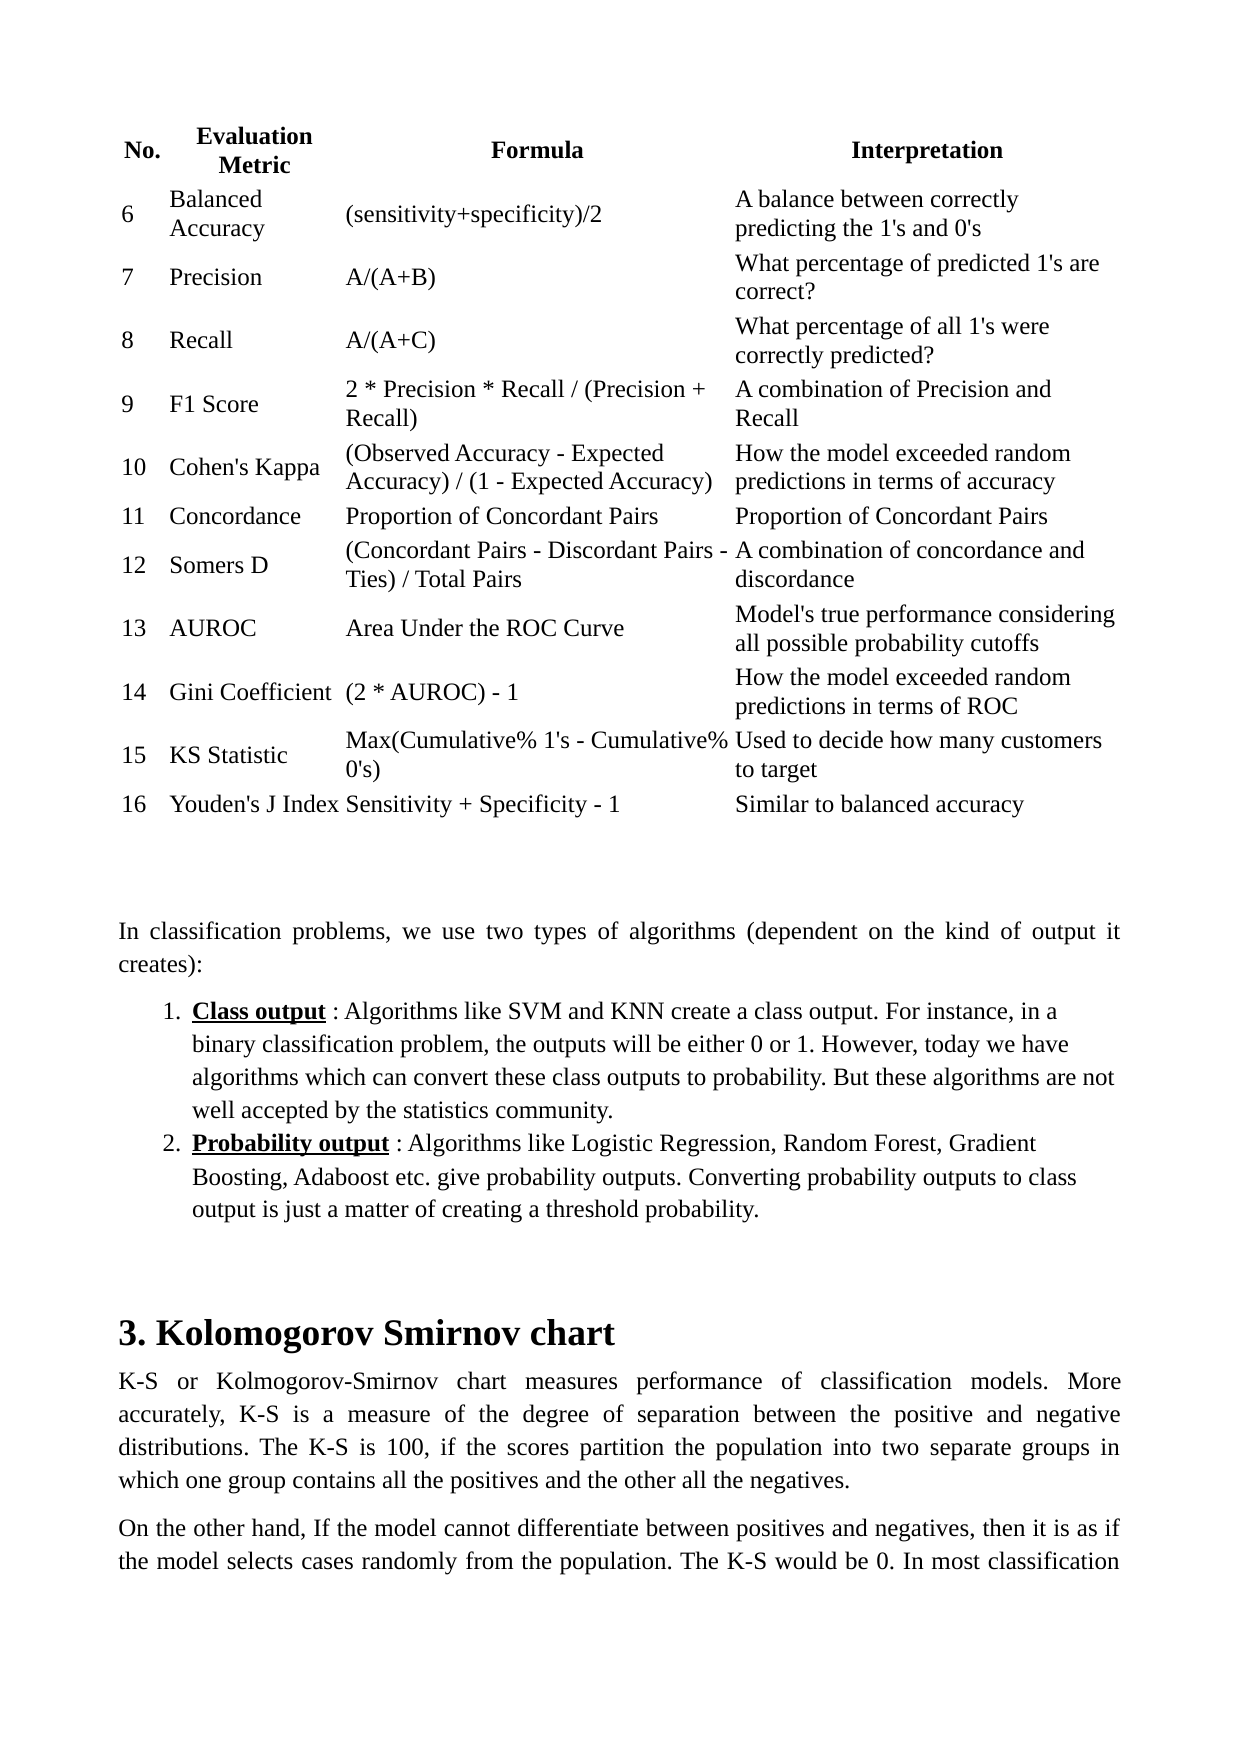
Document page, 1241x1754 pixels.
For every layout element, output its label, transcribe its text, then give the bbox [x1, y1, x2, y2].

table_cell Proportion of Concordant Pairs [732, 498, 1122, 533]
text On the other hand, If the model cannot differentiate between positives and negatives, then it is as if the model selects cases randomly from the population. The K-S would be 0. In most classification [118, 1513, 1122, 1575]
table_cell 12 [118, 533, 166, 596]
table_header Evaluation Metric [166, 118, 342, 181]
table_cell Used to decide how many customers to target [732, 723, 1122, 786]
table_cell A combination of Precision and Recall [732, 371, 1122, 435]
table_cell Model's true performance considering all possible probability cutoffs [732, 596, 1122, 659]
table_cell 13 [118, 596, 166, 659]
table_cell 15 [118, 723, 166, 786]
table_cell Concordance [166, 498, 342, 533]
table_cell A combination of concordance and discordance [732, 533, 1122, 596]
table_cell A/(A+C) [343, 308, 732, 371]
table_cell (2 * AUROC) - 1 [343, 659, 732, 723]
table_cell How the model exceeded random predictions in terms of accuracy [732, 435, 1122, 498]
table_cell KS Statistic [166, 723, 342, 786]
table_cell Gini Coefficient [166, 659, 342, 723]
table_cell Precision [166, 245, 342, 308]
table_cell Max(Cumulative% 1's - Cumulative% 0's) [343, 723, 732, 786]
text K-S or Kolmogorov-Smirnov chart measures performance of classification models. More accurately, K-S is a measure of the degree of separation between the positive and negative distributions. The K-S is 100, if the scores partition the population into two separate groups in which one group contains all the positives and the other all the negatives. [118, 1366, 1122, 1494]
table_cell How the model exceeded random predictions in terms of ROC [732, 659, 1122, 723]
list Class output : Algorithms like SVM and KNN create a class output. For instance, in a binary classification problem, the outputs will be either 0 or 1. However, today we have algorithms which can convert these class outputs to probability. But these algorithms are not well accepted by the statistics community. [162, 996, 1122, 1124]
table_cell Area Under the ROC Curve [343, 596, 732, 659]
table_cell A/(A+B) [343, 245, 732, 308]
list Probability output : Algorithms like Logistic Regression, Random Forest, Gradient Boosting, Adaboost etc. give probability outputs. Converting probability outputs to class output is just a matter of creating a threshold probability. [162, 1128, 1122, 1223]
table_cell F1 Score [166, 371, 342, 435]
table_cell Cohen's Kappa [166, 435, 342, 498]
table_header Formula [343, 118, 732, 181]
table_cell Youden's J Index [166, 786, 342, 821]
table_cell (Concordant Pairs - Discordant Pairs - Ties) / Total Pairs [343, 533, 732, 596]
table_cell 14 [118, 659, 166, 723]
table_cell 16 [118, 786, 166, 821]
table_cell 7 [118, 245, 166, 308]
table_cell 8 [118, 308, 166, 371]
table_cell 10 [118, 435, 166, 498]
table_cell 9 [118, 371, 166, 435]
table_cell What percentage of predicted 1's are correct? [732, 245, 1122, 308]
table_cell What percentage of all 1's were correctly predicted? [732, 308, 1122, 371]
table_cell Sensitivity + Specificity - 1 [343, 786, 732, 821]
table_cell A balance between correctly predicting the 1's and 0's [732, 181, 1122, 245]
table_cell (sensitivity+specificity)/2 [343, 181, 732, 245]
text In classification problems, we use two types of algorithms (dependent on the kind of output it creates): [118, 916, 1122, 978]
table_cell 2 * Precision * Recall / (Precision + Recall) [343, 371, 732, 435]
table_header No. [118, 118, 166, 181]
table_cell (Observed Accuracy - Expected Accuracy) / (1 - Expected Accuracy) [343, 435, 732, 498]
subtitle 3. Kolomogorov Smirnov chart [118, 1311, 1122, 1354]
table_cell 6 [118, 181, 166, 245]
table_cell Balanced Accuracy [166, 181, 342, 245]
table_cell Recall [166, 308, 342, 371]
table_cell Similar to balanced accuracy [732, 786, 1122, 821]
table_header Interpretation [732, 118, 1122, 181]
table_cell Somers D [166, 533, 342, 596]
table_cell AUROC [166, 596, 342, 659]
table_cell Proportion of Concordant Pairs [343, 498, 732, 533]
table_cell 11 [118, 498, 166, 533]
